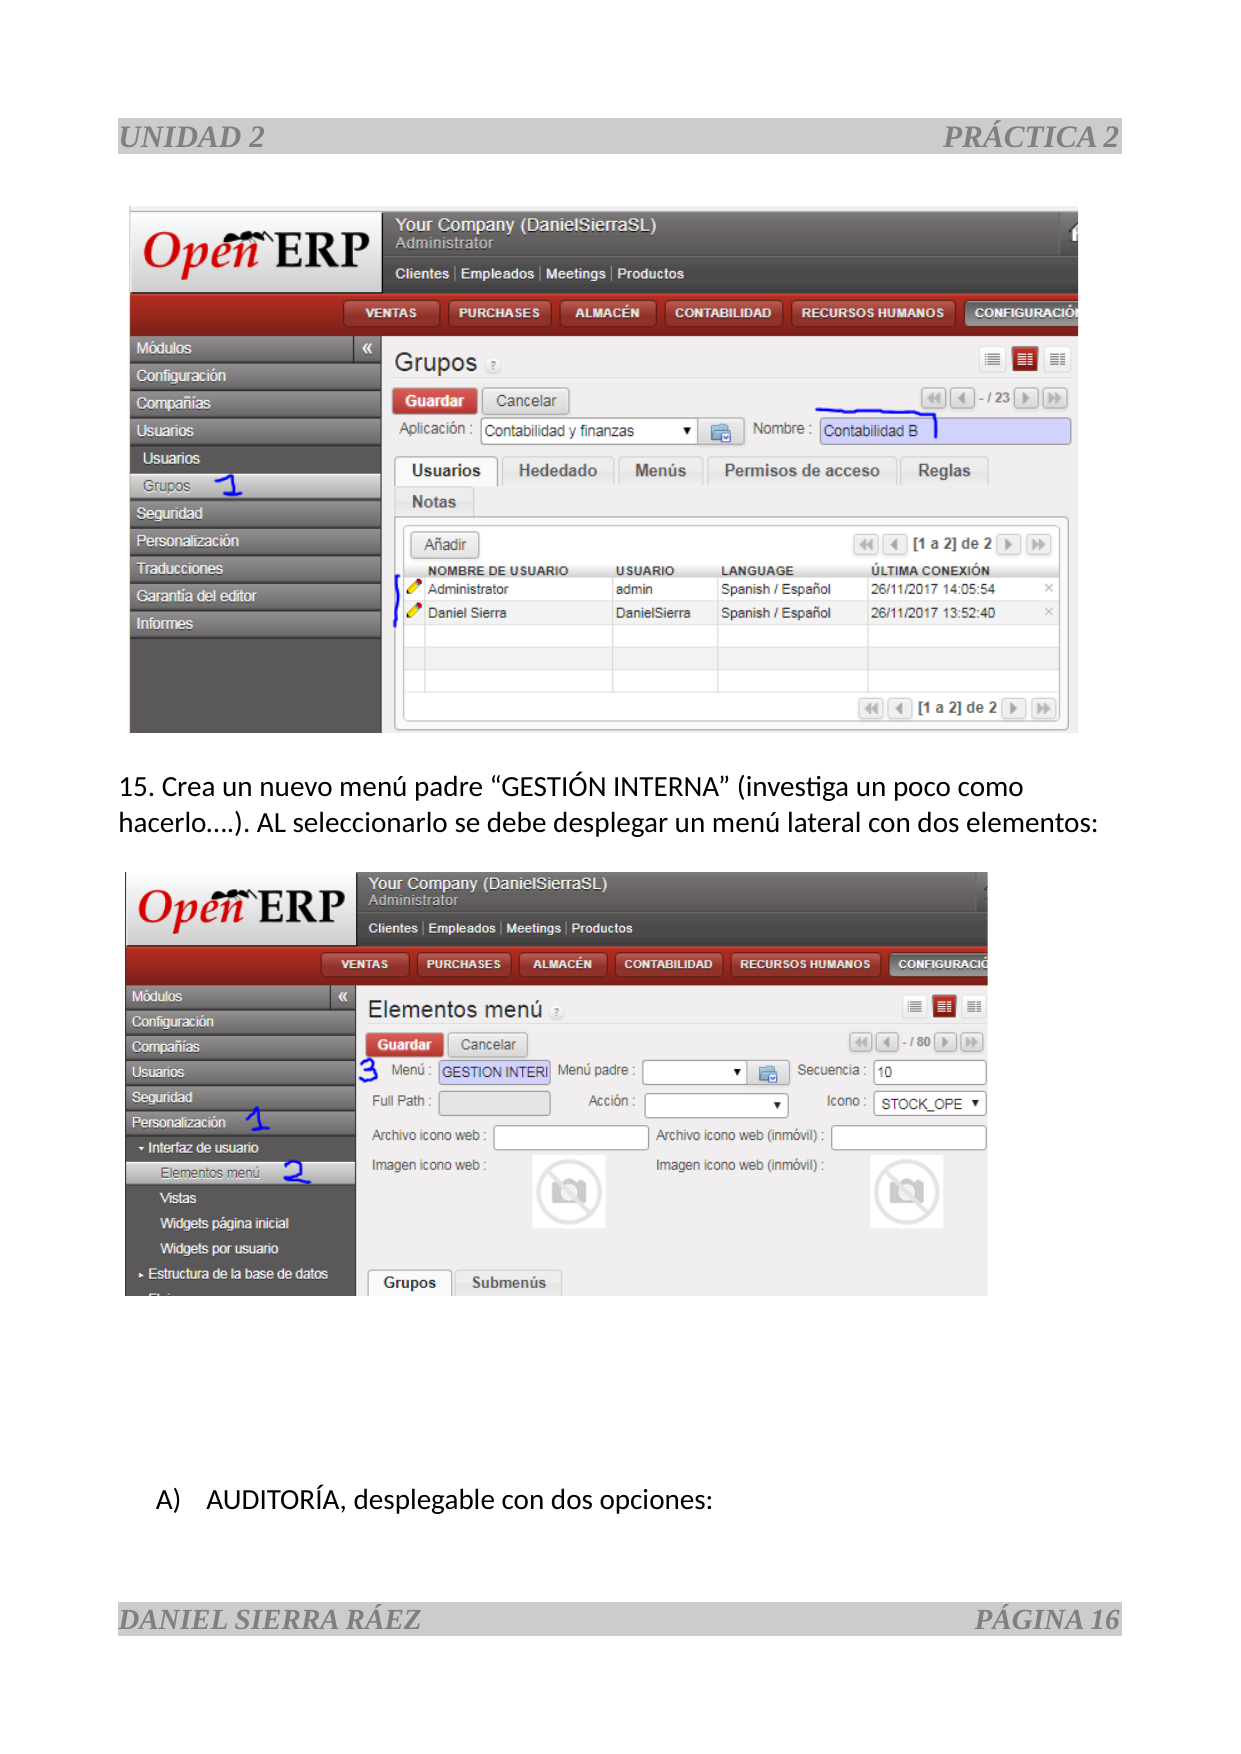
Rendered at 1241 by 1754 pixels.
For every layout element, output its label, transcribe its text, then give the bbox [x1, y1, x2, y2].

picture [129, 206, 1079, 733]
list AUDITORÍA, desplegable con dos opciones: [156, 1481, 1122, 1517]
picture [125, 872, 988, 1296]
text 15. Crea un nuevo menú padre “GESTIÓN INTERNA” (investiga un poco como hacerlo….). AL seleccionarlo se debe desplegar un menú lateral con dos elementos: [118, 768, 1122, 840]
